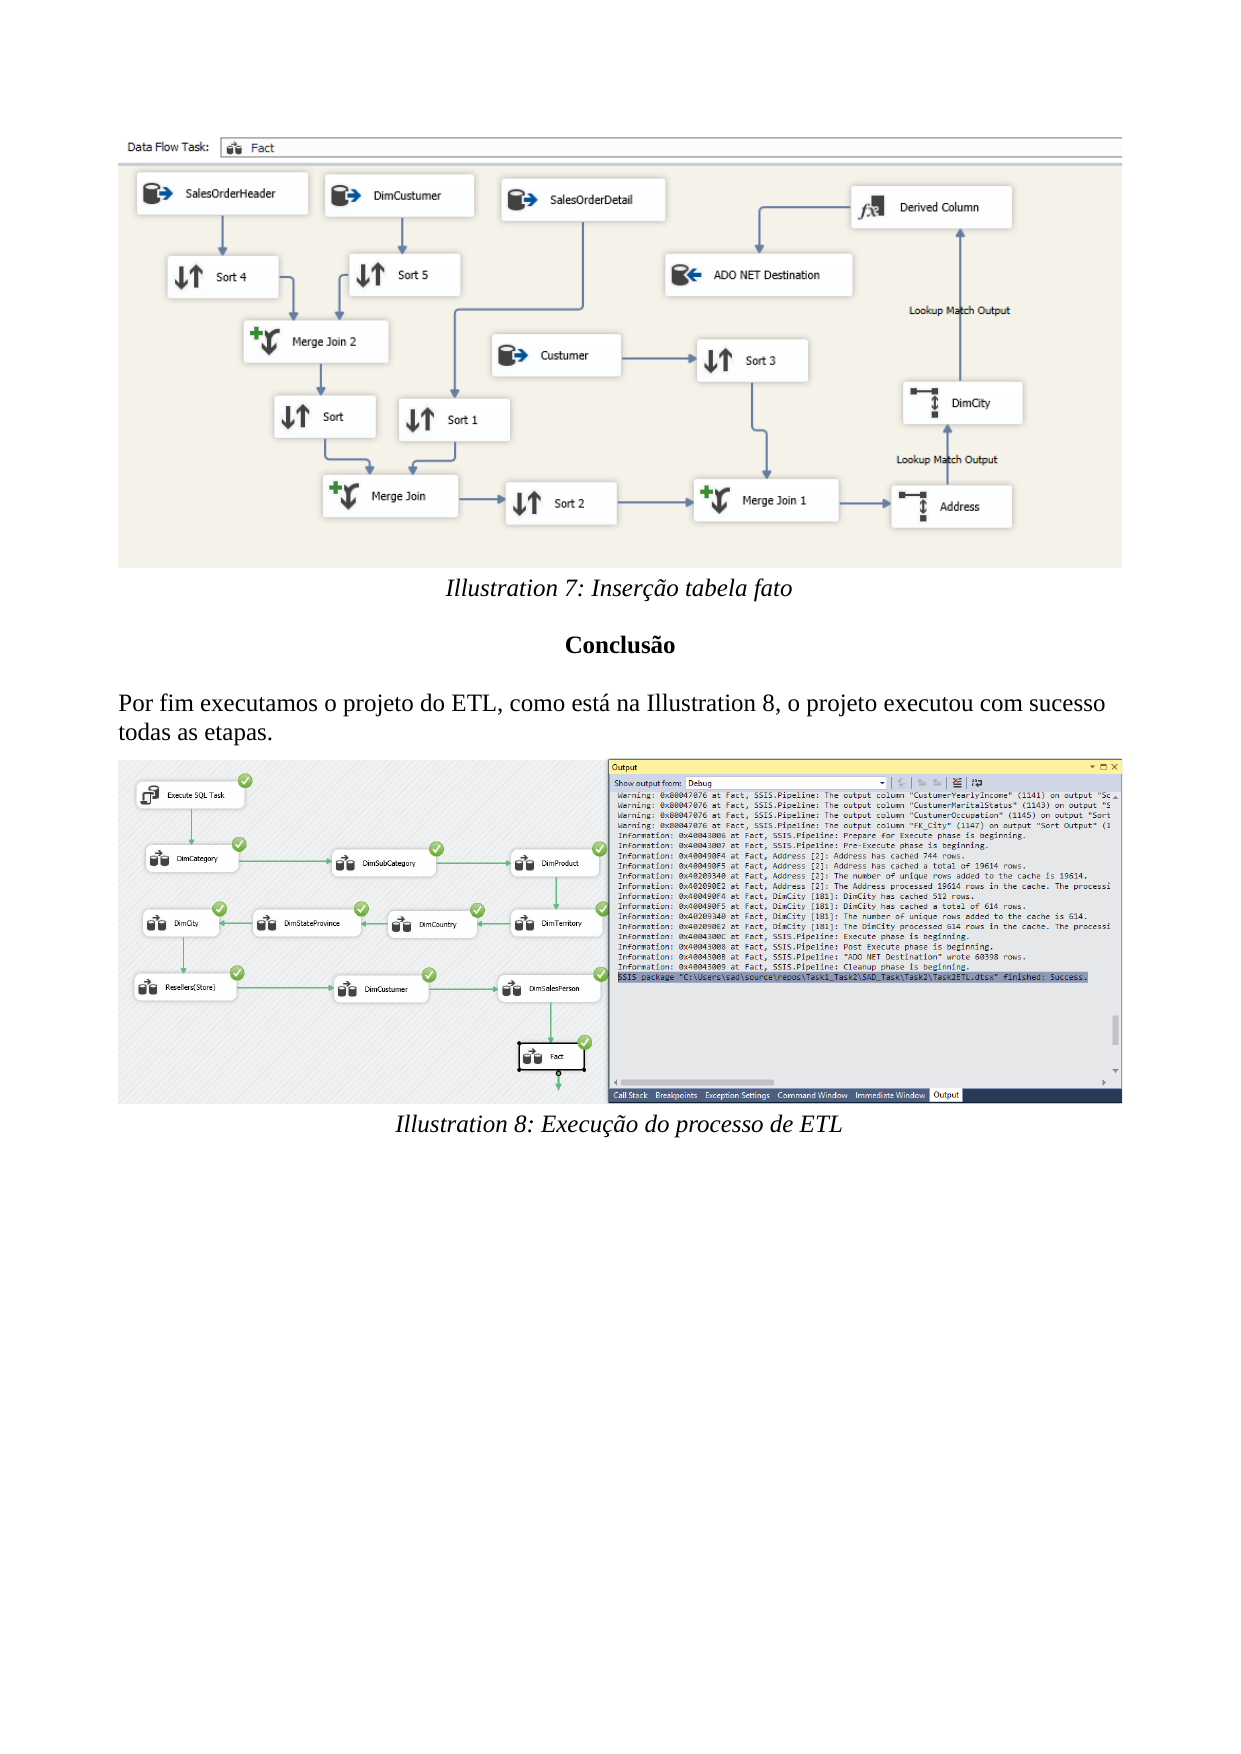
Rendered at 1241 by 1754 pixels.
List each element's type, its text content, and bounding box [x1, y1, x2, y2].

text Conclusão [118, 631, 1122, 659]
text Por fim executamos o projeto do ETL, como está na Illustration 8, o projeto executou com sucesso todas as etapas. [118, 688, 1122, 746]
text Illustration 7: Inserção tabela fato [118, 568, 1122, 602]
picture [118, 130, 1123, 568]
text Illustration 8: Execução do processo de ETL [118, 1104, 1122, 1137]
picture [118, 758, 1123, 1104]
